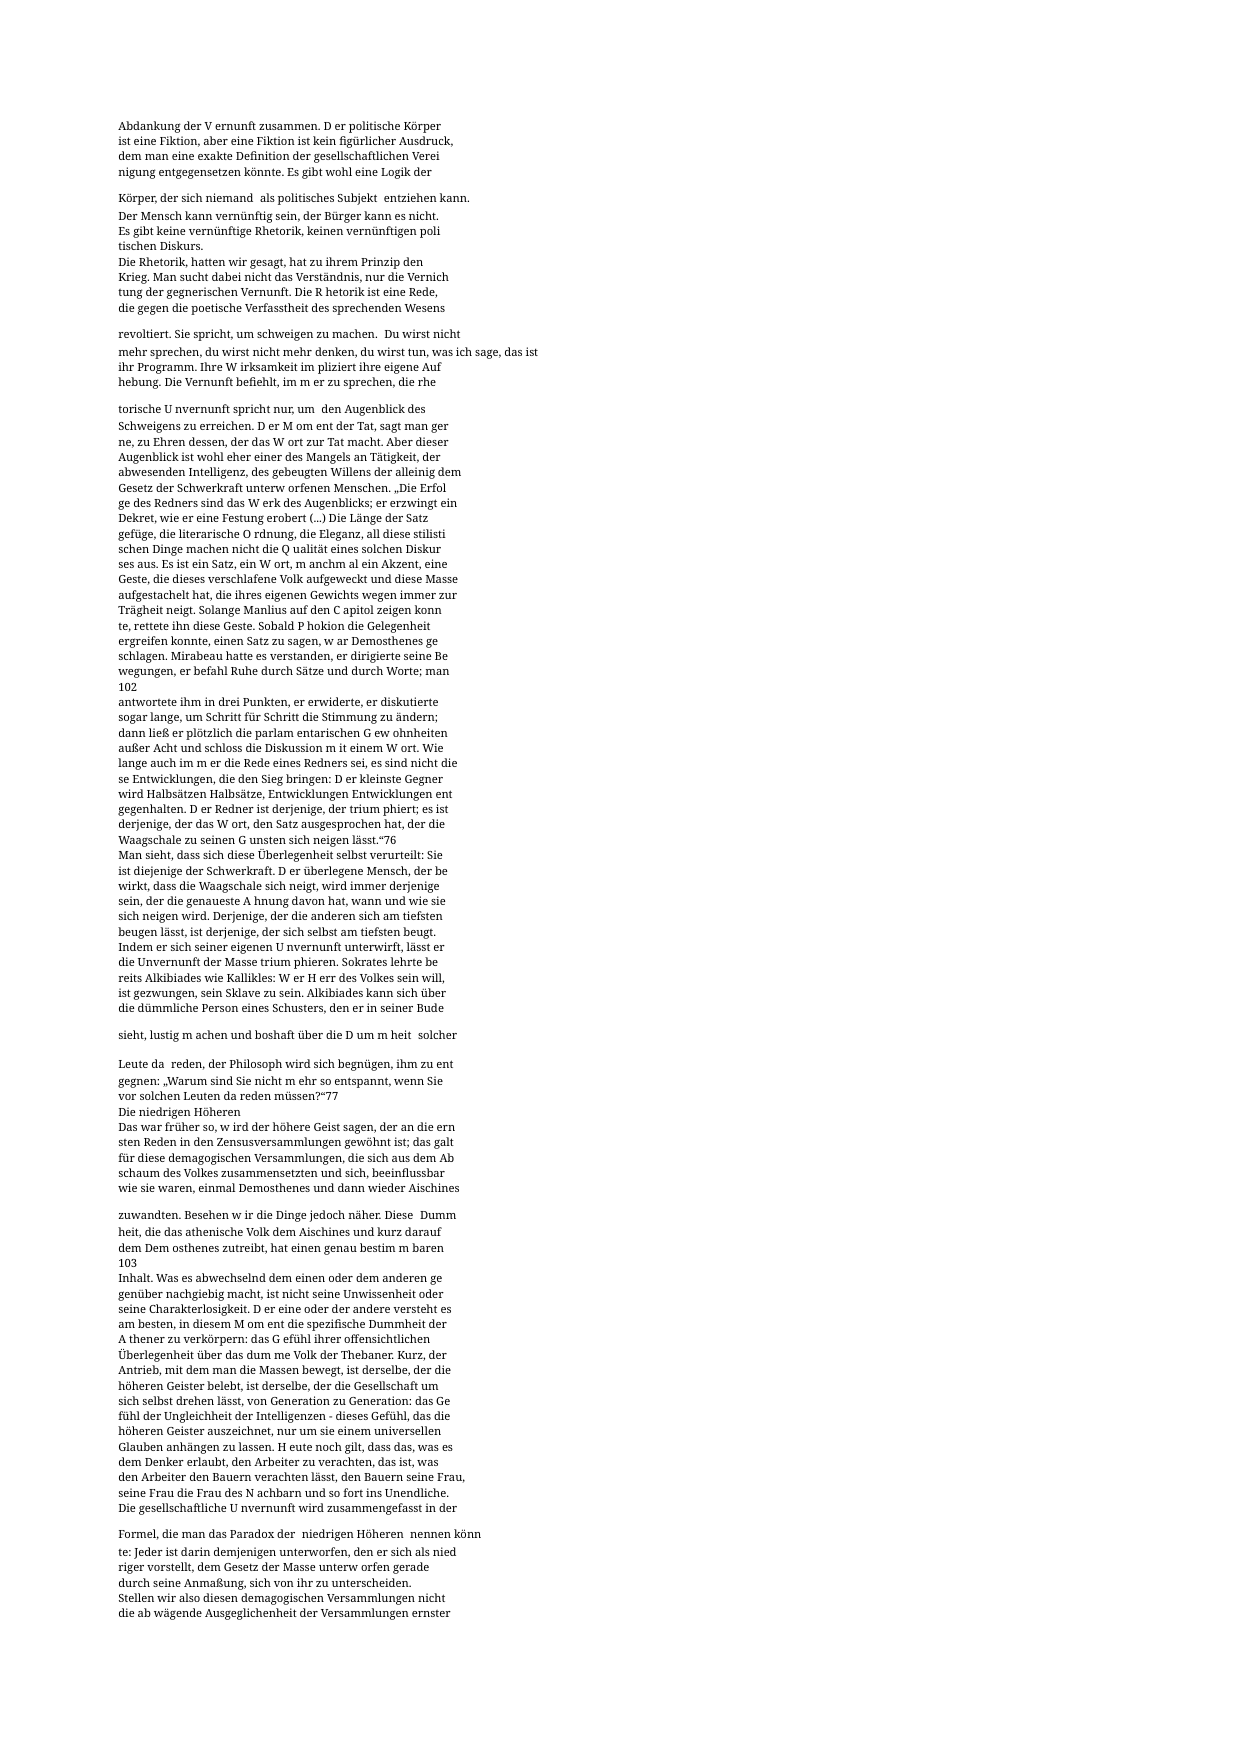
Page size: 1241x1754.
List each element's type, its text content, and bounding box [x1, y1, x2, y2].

text antwortete ihm in drei Punkten, er erwiderte, er diskutierte sogar lange, um Schritt für Schritt die Stimmung zu ändern; dann ließ er plötzlich die parlam entarischen G ew ohnheiten außer Acht und schloss die Diskussion m it einem W ort. Wie lange auch im m er die Rede eines Redners sei, es sind nicht die se Entwicklungen, die den Sieg bringen: D er kleinste Gegner wird Halbsätzen Halbsätze, Entwicklungen Entwicklungen ent gegenhalten. D er Redner ist derjenige, der trium phiert; es ist derjenige, der das W ort, den Satz ausgesprochen hat, der die Waagschale zu seinen G unsten sich neigen lässt.“76 Man sieht, dass sich diese Überlegenheit selbst verurteilt: Sie ist diejenige der Schwerkraft. D er überlegene Mensch, der be wirkt, dass die Waagschale sich neigt, wird immer derjenige sein, der die genaueste A hnung davon hat, wann und wie sie sich neigen wird. Derjenige, der die anderen sich am tiefsten beugen lässt, ist derjenige, der sich selbst am tiefsten beugt. Indem er sich seiner eigenen U nvernunft unterwirft, lässt er die Unvernunft der Masse trium phieren. Sokrates lehrte be reits Alkibiades wie Kallikles: W er H err des Volkes sein will, ist gezwungen, sein Sklave zu sein. Alkibiades kann sich über die dümmliche Person eines Schusters, den er in seiner Bude sieht, lustig m achen und boshaft über die D um m heit solcher Leute da reden, der Philosoph wird sich begnügen, ihm zu ent gegnen: „Warum sind Sie nicht m ehr so entspannt, wenn Sie vor solchen Leuten da reden müssen?“77 Die niedrigen Höheren Das war früher so, w ird der höhere Geist sagen, der an die ern sten Reden in den Zensusversammlungen gewöhnt ist; das galt für diese demagogischen Versammlungen, die sich aus dem Ab schaum des Volkes zusammensetzten und sich, beeinflussbar wie sie waren, einmal Demosthenes und dann wieder Aischines zuwandten. Besehen w ir die Dinge jedoch näher. Diese Dumm heit, die das athenische Volk dem Aischines und kurz darauf dem Dem osthenes zutreibt, hat einen genau bestim m baren 103 [118, 694, 1122, 1271]
text Inhalt. Was es abwechselnd dem einen oder dem anderen ge genüber nachgiebig macht, ist nicht seine Unwissenheit oder seine Charakterlosigkeit. D er eine oder der andere versteht es am besten, in diesem M om ent die spezifische Dummheit der A thener zu verkörpern: das G efühl ihrer offensichtlichen Überlegenheit über das dum me Volk der Thebaner. Kurz, der Antrieb, mit dem man die Massen bewegt, ist derselbe, der die höheren Geister belebt, ist derselbe, der die Gesellschaft um sich selbst drehen lässt, von Generation zu Generation: das Ge fühl der Ungleichheit der Intelligenzen - dieses Gefühl, das die höheren Geister auszeichnet, nur um sie einem universellen Glauben anhängen zu lassen. H eute noch gilt, dass das, was es dem Denker erlaubt, den Arbeiter zu verachten, das ist, was den Arbeiter den Bauern verachten lässt, den Bauern seine Frau, seine Frau die Frau des N achbarn und so fort ins Unendliche. Die gesellschaftliche U nvernunft wird zusammengefasst in der Formel, die man das Paradox der niedrigen Höheren nennen könn te: Jeder ist darin demjenigen unterworfen, den er sich als nied riger vorstellt, dem Gesetz der Masse unterw orfen gerade durch seine Anmaßung, sich von ihr zu unterscheiden. Stellen wir also diesen demagogischen Versammlungen nicht die ab wägende Ausgeglichenheit der Versammlungen ernster [118, 1271, 1122, 1621]
text Abdankung der V ernunft zusammen. D er politische Körper ist eine Fiktion, aber eine Fiktion ist kein figürlicher Ausdruck, dem man eine exakte Definition der gesellschaftlichen Verei nigung entgegensetzen könnte. Es gibt wohl eine Logik der Körper, der sich niemand als politisches Subjekt entziehen kann. Der Mensch kann vernünftig sein, der Bürger kann es nicht. Es gibt keine vernünftige Rhetorik, keinen vernünftigen poli tischen Diskurs. Die Rhetorik, hatten wir gesagt, hat zu ihrem Prinzip den Krieg. Man sucht dabei nicht das Verständnis, nur die Vernich tung der gegnerischen Vernunft. Die R hetorik ist eine Rede, die gegen die poetische Verfasstheit des sprechenden Wesens revoltiert. Sie spricht, um schweigen zu machen. Du wirst nicht mehr sprechen, du wirst nicht mehr denken, du wirst tun, was ich sage, das ist ihr Programm. Ihre W irksamkeit im pliziert ihre eigene Auf hebung. Die Vernunft befiehlt, im m er zu sprechen, die rhe torische U nvernunft spricht nur, um den Augenblick des Schweigens zu erreichen. D er M om ent der Tat, sagt man ger ne, zu Ehren dessen, der das W ort zur Tat macht. Aber dieser Augenblick ist wohl eher einer des Mangels an Tätigkeit, der abwesenden Intelligenz, des gebeugten Willens der alleinig dem Gesetz der Schwerkraft unterw orfenen Menschen. „Die Erfol ge des Redners sind das W erk des Augenblicks; er erzwingt ein Dekret, wie er eine Festung erobert (...) Die Länge der Satz gefüge, die literarische O rdnung, die Eleganz, all diese stilisti schen Dinge machen nicht die Q ualität eines solchen Diskur ses aus. Es ist ein Satz, ein W ort, m anchm al ein Akzent, eine Geste, die dieses verschlafene Volk aufgeweckt und diese Masse aufgestachelt hat, die ihres eigenen Gewichts wegen immer zur Trägheit neigt. Solange Manlius auf den C apitol zeigen konn te, rettete ihn diese Geste. Sobald P hokion die Gelegenheit ergreifen konnte, einen Satz zu sagen, w ar Demosthenes ge schlagen. Mirabeau hatte es verstanden, er dirigierte seine Be wegungen, er befahl Ruhe durch Sätze und durch Worte; man 102 [118, 118, 1122, 694]
